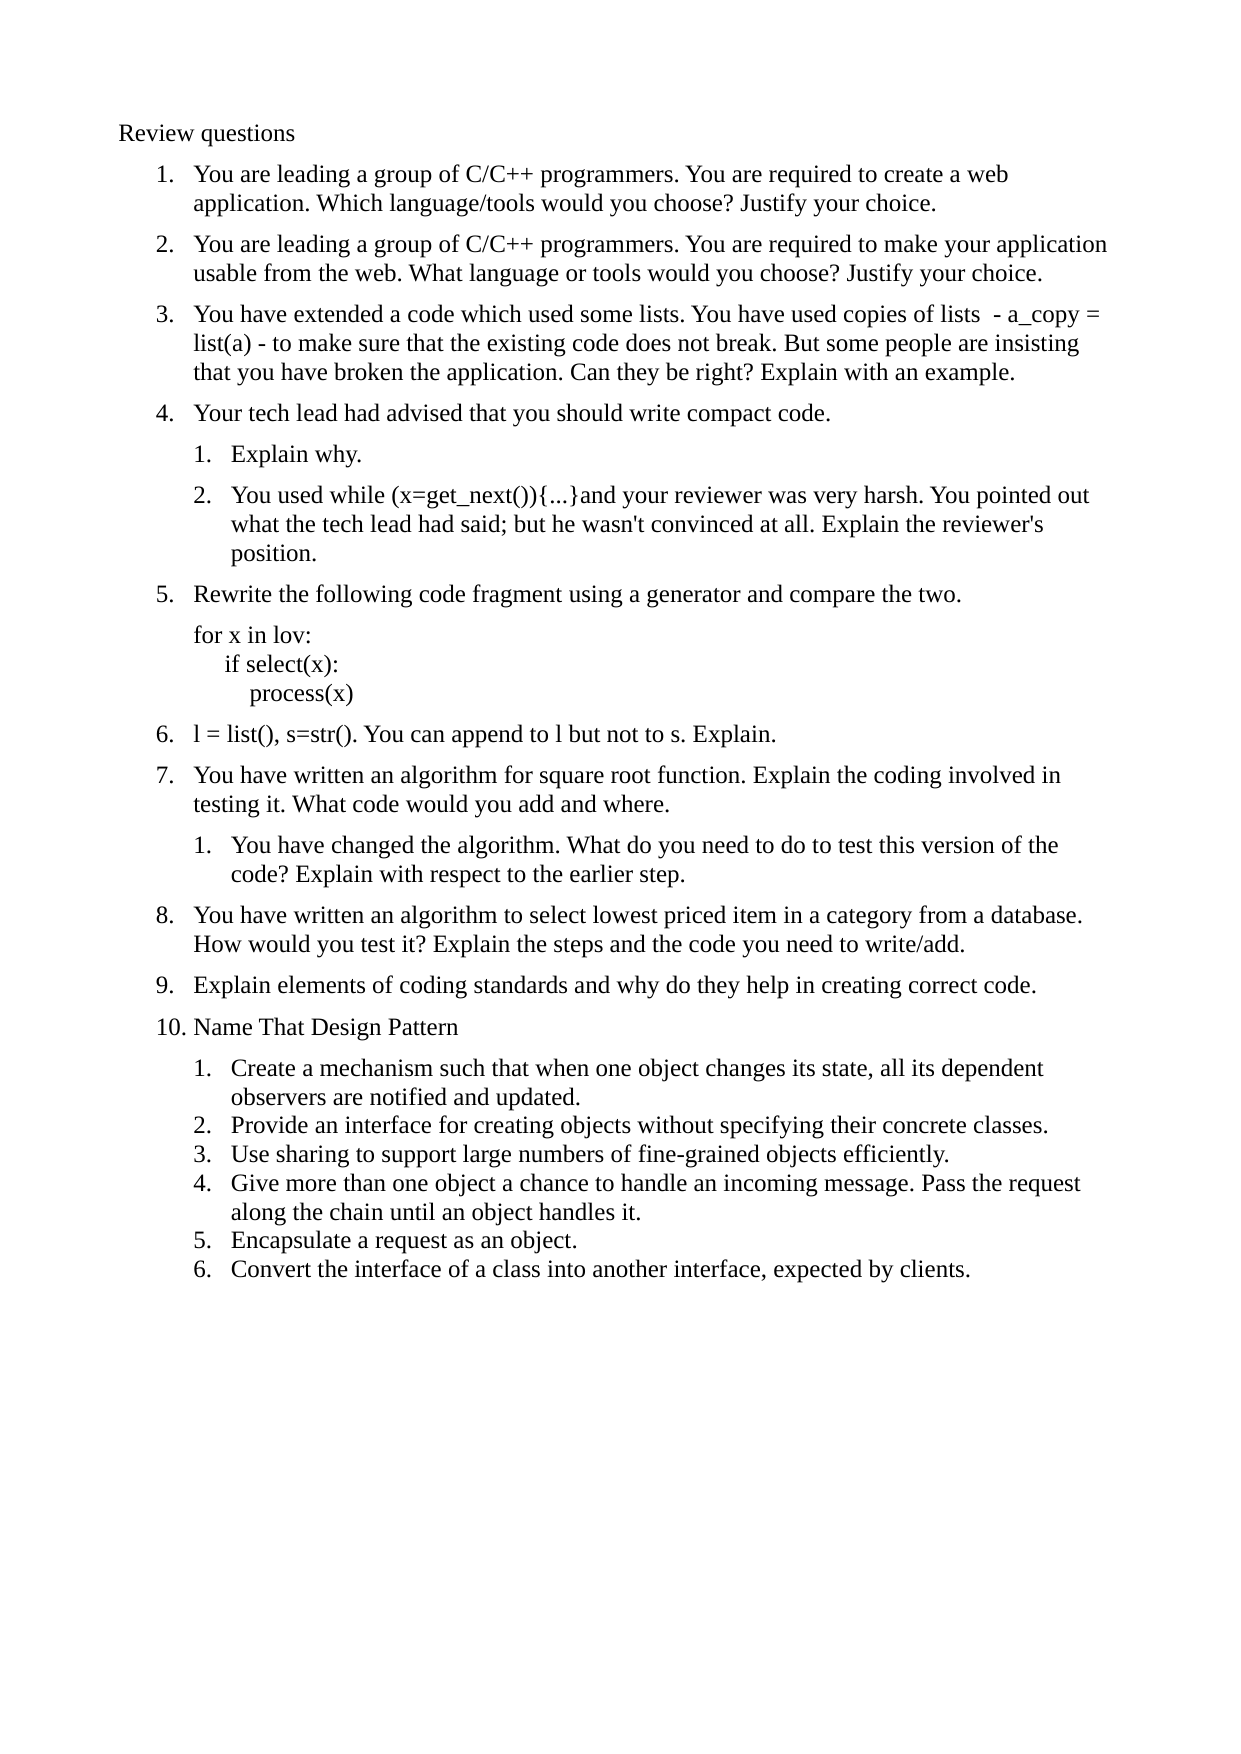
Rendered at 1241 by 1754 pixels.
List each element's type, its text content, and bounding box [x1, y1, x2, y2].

list Give more than one object a chance to handle an incoming message. Pass the request along the chain until an object handles it. [193, 1168, 1122, 1226]
list Provide an interface for creating objects without specifying their concrete classes. [193, 1111, 1122, 1139]
list You have written an algorithm for square root function. Explain the coding involved in testing it. What code would you add and where. [156, 761, 1122, 818]
list for x in lov: if select(x): process(x) [156, 621, 1122, 707]
list You have changed the algorithm. What do you need to do to test this version of the code? Explain with respect to the earlier step. [193, 831, 1122, 888]
list l = list(), s=str(). You can append to l but not to s. Explain. [156, 719, 1122, 748]
list You have written an algorithm to select lowest priced item in a category from a database. How would you test it? Explain the steps and the code you need to write/add. [156, 901, 1122, 958]
list Explain why. [193, 439, 1122, 468]
list You used while (x=get_next()){...}and your reviewer was very harsh. You pointed out what the tech lead had said; but he wasn't convinced at all. Explain the reviewer's position. [193, 481, 1122, 567]
list Encapsulate a request as an object. [193, 1226, 1122, 1254]
list You are leading a group of C/C++ programmers. You are required to create a web application. Which language/tools would you choose? Justify your choice. [156, 159, 1122, 217]
list Your tech lead had advised that you should write compact code. [156, 398, 1122, 427]
list Use sharing to support large numbers of fine-grained objects efficiently. [193, 1139, 1122, 1168]
list Create a mechanism such that when one object changes its state, all its dependent observers are notified and updated. [193, 1053, 1122, 1111]
list You are leading a group of C/C++ programmers. You are required to make your application usable from the web. What language or tools would you choose? Justify your choice. [156, 229, 1122, 287]
list Convert the interface of a class into another interface, expected by clients. [193, 1254, 1122, 1283]
list Explain elements of coding standards and why do they help in creating correct code. [156, 971, 1122, 999]
list You have extended a code which used some lists. You have used copies of lists - a_copy = list(a) - to make sure that the existing code does not break. But some people are insisting that you have broken the application. Can they be right? Explain with an example. [156, 299, 1122, 386]
list Rewrite the following code fragment using a generator and compare the two. [156, 579, 1122, 608]
text Review questions [118, 118, 1122, 147]
list Name That Design Pattern [156, 1012, 1122, 1041]
